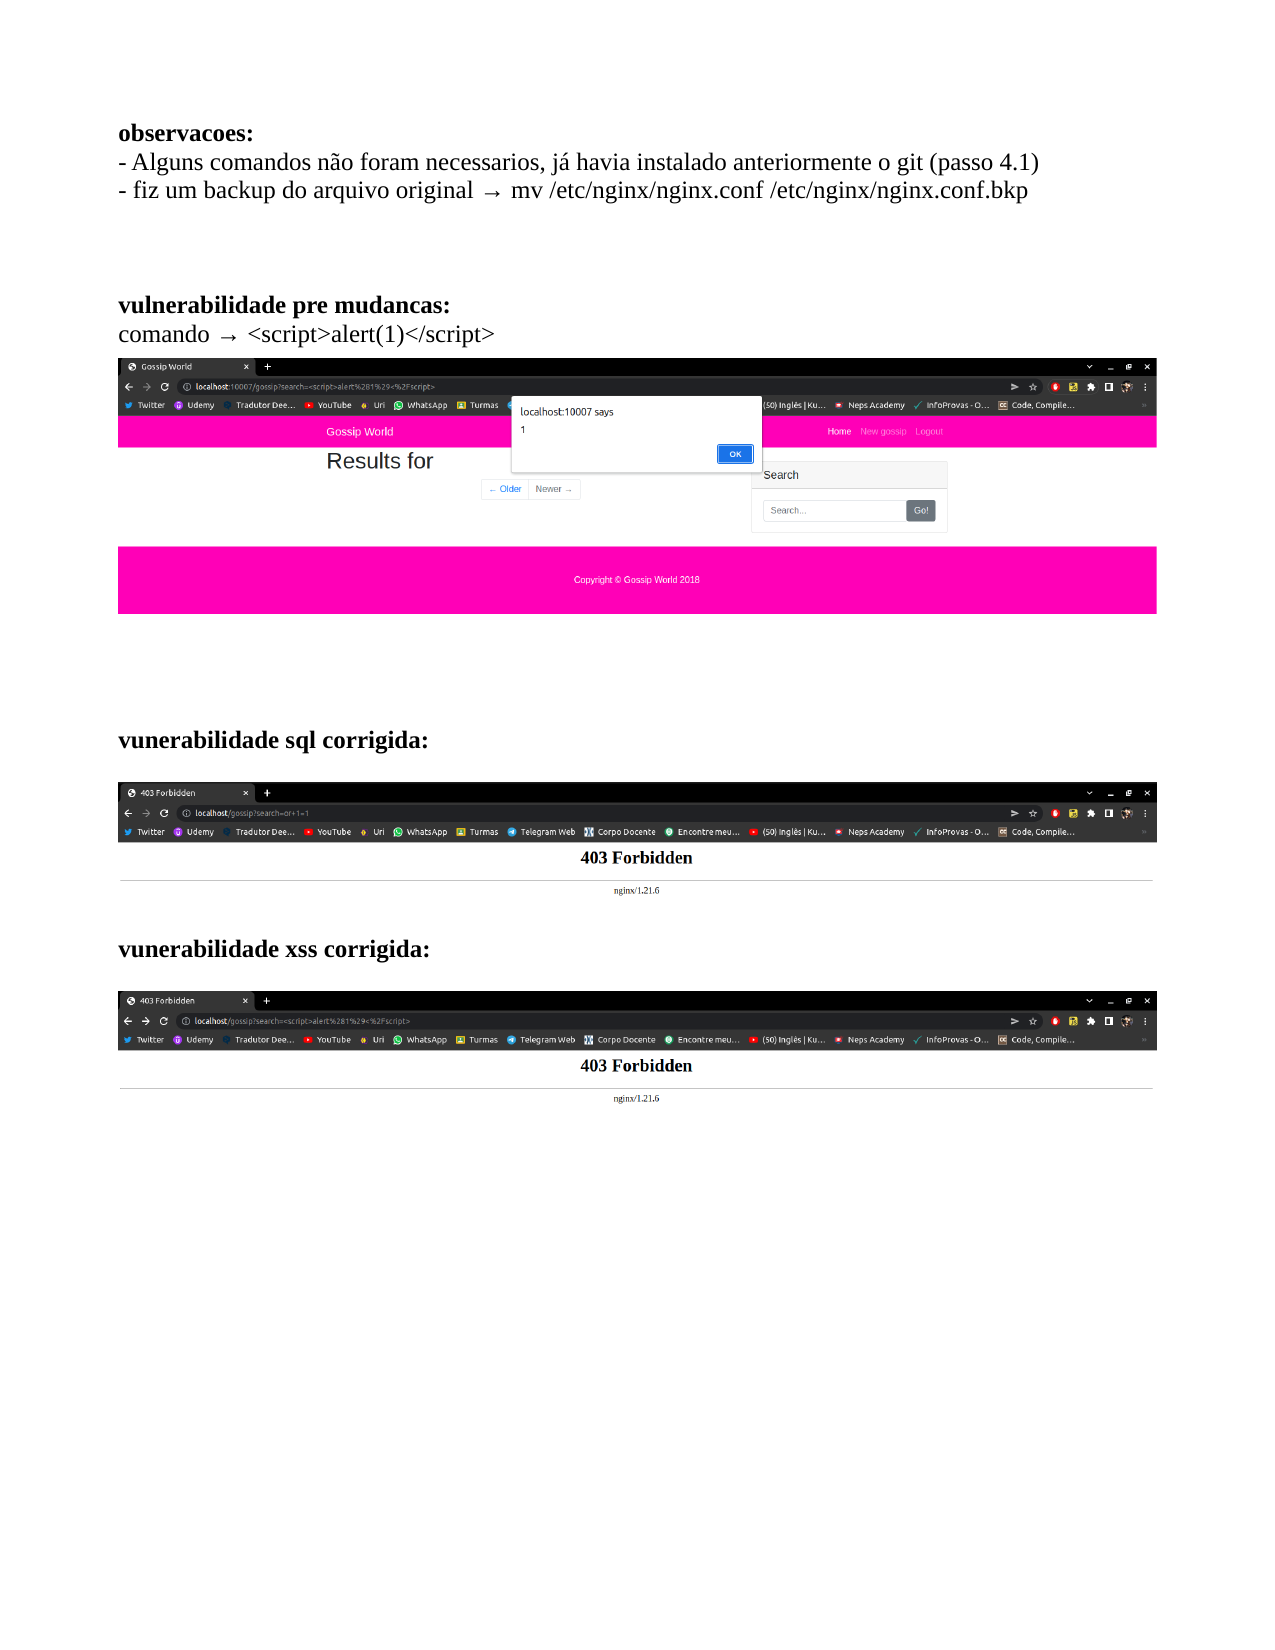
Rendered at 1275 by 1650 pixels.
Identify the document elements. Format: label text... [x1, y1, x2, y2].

text comando → <script>alert(1)</script> [118, 319, 1157, 348]
picture [118, 358, 1157, 639]
picture [118, 991, 1157, 1114]
text observacoes: [118, 118, 1157, 147]
text vunerabilidade xss corrigida: [118, 934, 1157, 963]
text vulnerabilidade pre mudancas: [118, 291, 1157, 319]
text - Alguns comandos não foram necessarios, já havia instalado anteriormente o git (passo 4.1) [118, 147, 1157, 176]
picture [118, 782, 1157, 906]
text vunerabilidade sql corrigida: [118, 725, 1157, 753]
text - fiz um backup do arquivo original → mv /etc/nginx/nginx.conf /etc/nginx/nginx.conf.bkp [118, 176, 1157, 204]
